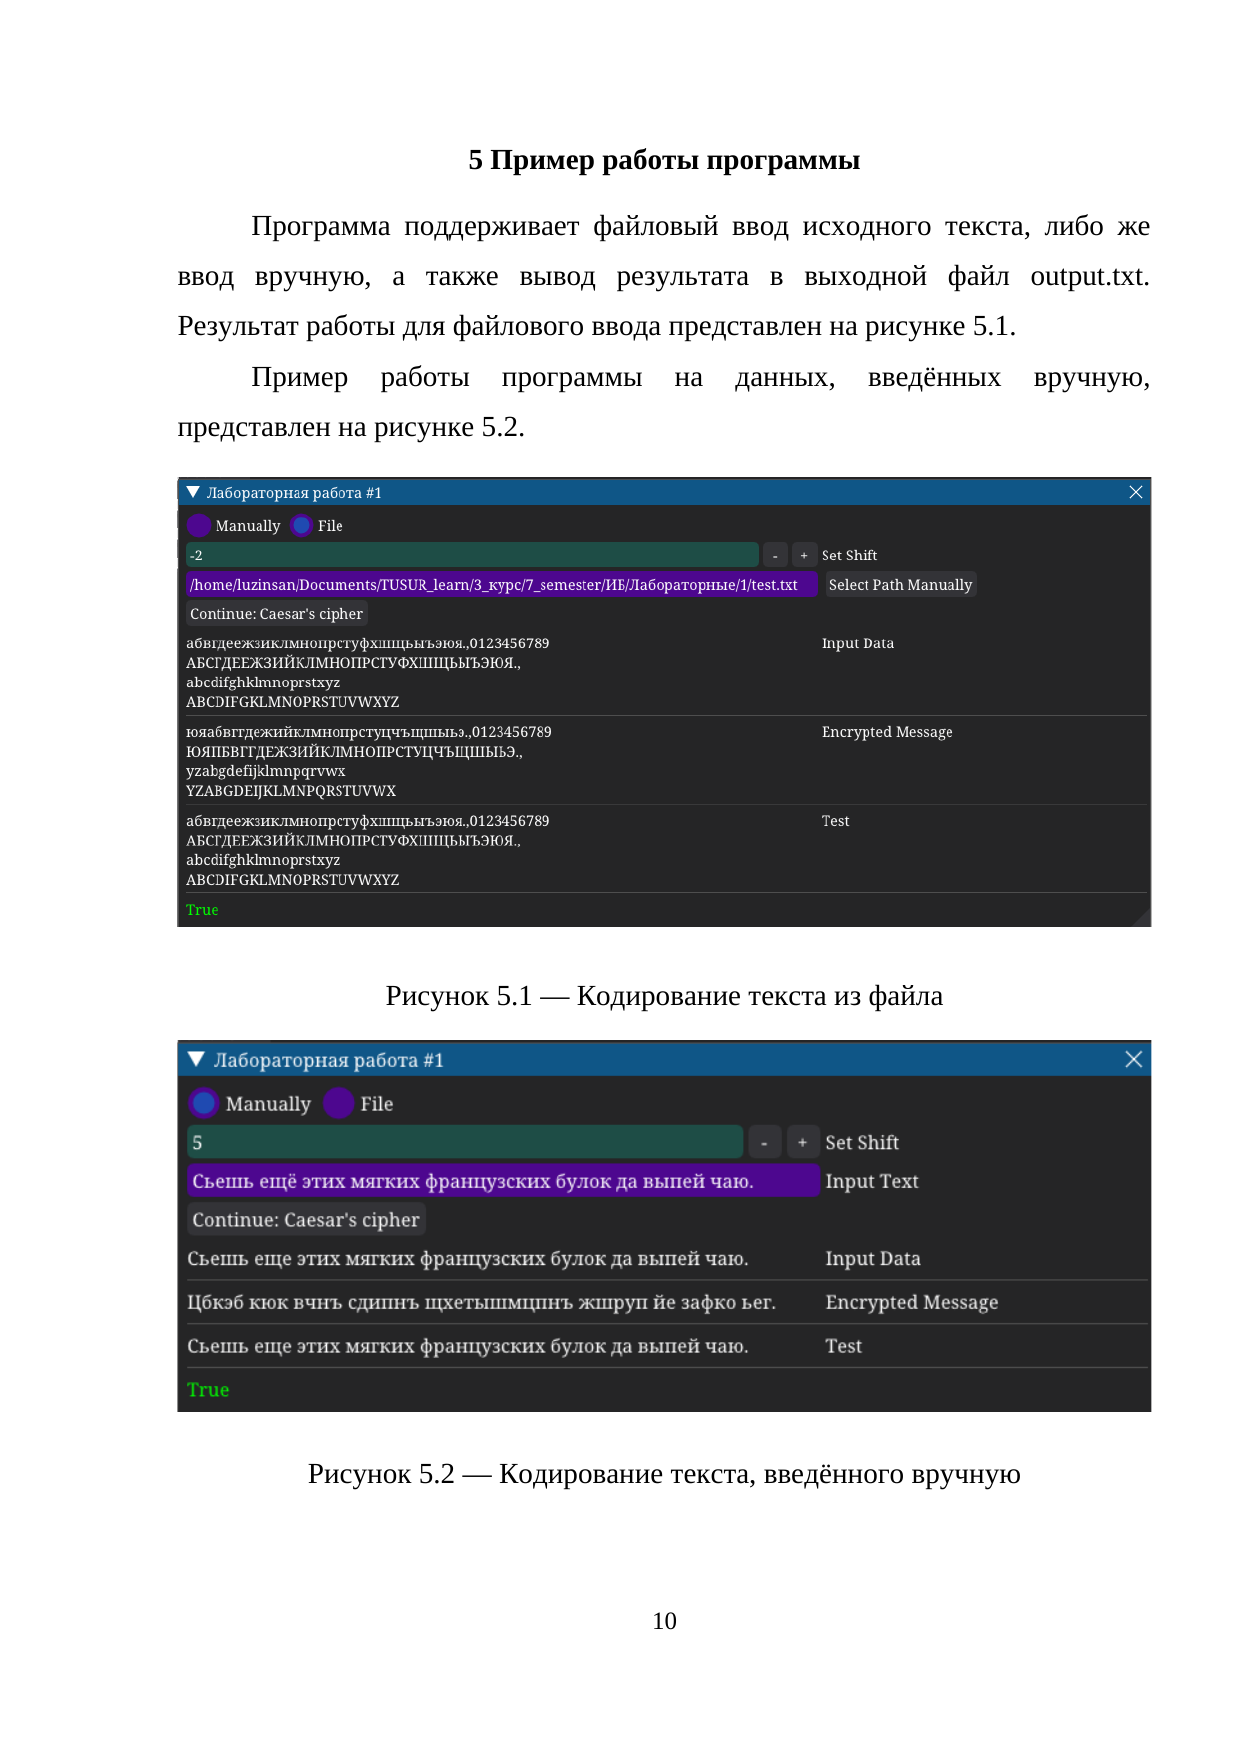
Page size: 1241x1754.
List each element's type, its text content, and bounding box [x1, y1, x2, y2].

text Пример работы программы на данных, введённых вручную, представлен на рисунке 5.2. [177, 359, 1152, 443]
text Программа поддерживает файловый ввод исходного текста, либо же ввод вручную, а также вывод результата в выходной файл output.txt. Результат работы для файлового ввода представлен на рисунке 5.1. [177, 208, 1152, 342]
subtitle 5 Пример работы программы [177, 142, 1152, 175]
picture [177, 1040, 1152, 1412]
subtitle Рисунок 5.2 — Кодирование текста, введённого вручную [177, 1412, 1152, 1490]
subtitle Рисунок 5.1 — Кодирование текста из файла [177, 927, 1152, 1012]
picture [177, 477, 1152, 927]
